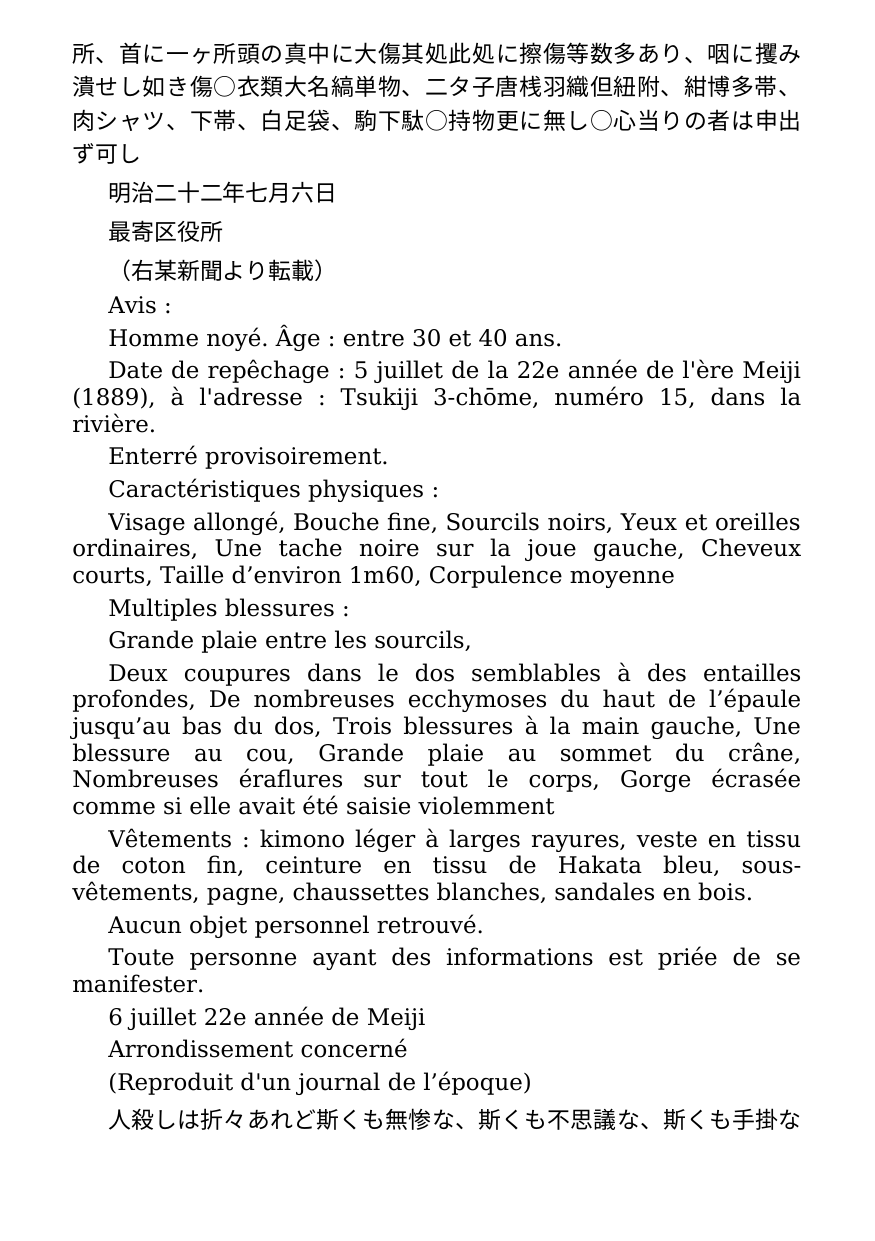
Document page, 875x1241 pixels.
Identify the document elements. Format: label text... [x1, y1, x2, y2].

text Deux coupures dans le dos semblables à des entailles profondes, De nombreuses ecchymoses du haut de l’épaule jusqu’au bas du dos, Trois blessures à la main gauche, Une blessure au cou, Grande plaie au sommet du crâne, Nombreuses éraflures sur tout le corps, Gorge écrasée comme si elle avait été saisie violemment [72, 660, 802, 820]
text Date de repêchage : 5 juillet de la 22e année de l'ère Meiji (1889), à l'adresse : Tsukiji 3-chōme, numéro 15, dans la rivière. [72, 358, 802, 438]
text Multiples blessures : [72, 595, 802, 621]
text （右某新聞より転載） [72, 253, 802, 286]
text Homme noyé. Âge : entre 30 et 40 ans. [72, 325, 802, 352]
text Toute personne ayant des informations est priée de se manifester. [72, 944, 802, 998]
text Aucun objet personnel retrouvé. [72, 912, 802, 938]
text 明治二十二年七月六日 [72, 175, 802, 208]
text 人殺しは折々あれど斯くも無惨な、斯くも不思議な、斯くも手掛な [72, 1101, 802, 1135]
text Arrondissement concerné [72, 1036, 802, 1063]
text Visage allongé, Bouche fine, Sourcils noirs, Yeux et oreilles ordinaires, Une tache noire sur la joue gauche, Cheveux courts, Taille d’environ 1m60, Corpulence moyenne [72, 509, 802, 589]
text Avis : [72, 292, 802, 319]
text 最寄区役所 [72, 214, 802, 247]
text 所、首に一ヶ所頭の真中に大傷其処此処に擦傷等数多あり、咽に攫み潰せし如き傷○衣類大名縞単物、二タ子唐桟羽織但紐附、紺博多帯、肉シャツ、下帯、白足袋、駒下駄○持物更に無し○心当りの者は申出ず可し [72, 36, 802, 169]
text Grande plaie entre les sourcils, [72, 627, 802, 654]
text (Reproduit d'un journal de l’époque) [72, 1069, 802, 1096]
text Caractéristiques physiques : [72, 476, 802, 503]
text Vêtements : kimono léger à larges rayures, veste en tissu de coton fin, ceinture en tissu de Hakata bleu, sous-vêtements, pagne, chaussettes blanches, sandales en bois. [72, 826, 802, 906]
text 6 juillet 22e année de Meiji [72, 1004, 802, 1030]
text Enterré provisoirement. [72, 443, 802, 470]
